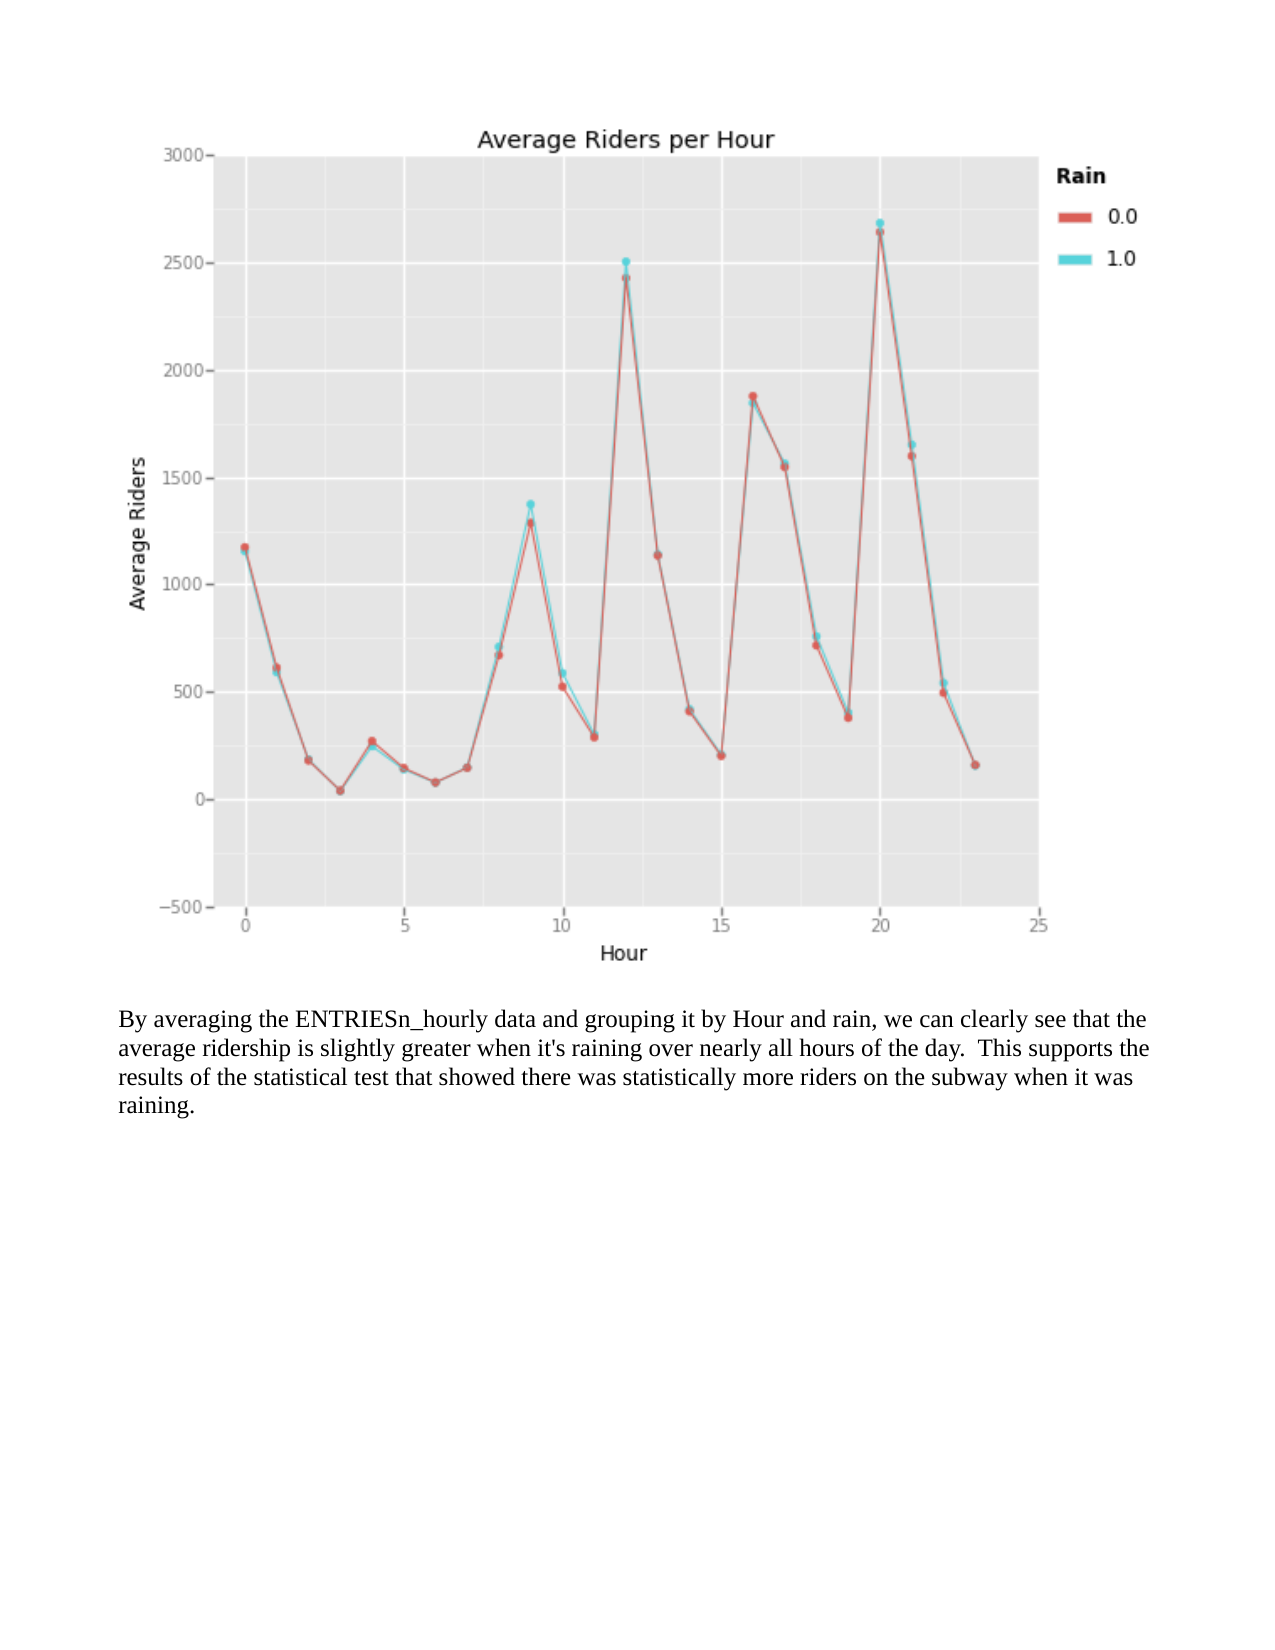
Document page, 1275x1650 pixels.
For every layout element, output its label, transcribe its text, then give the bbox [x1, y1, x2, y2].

picture [118, 118, 1157, 976]
text By averaging the ENTRIESn_hourly data and grouping it by Hour and rain, we can clearly see that the average ridership is slightly greater when it's raining over nearly all hours of the day. This supports the results of the statistical test that showed there was statistically more riders on the subway when it was raining. [118, 1004, 1157, 1119]
